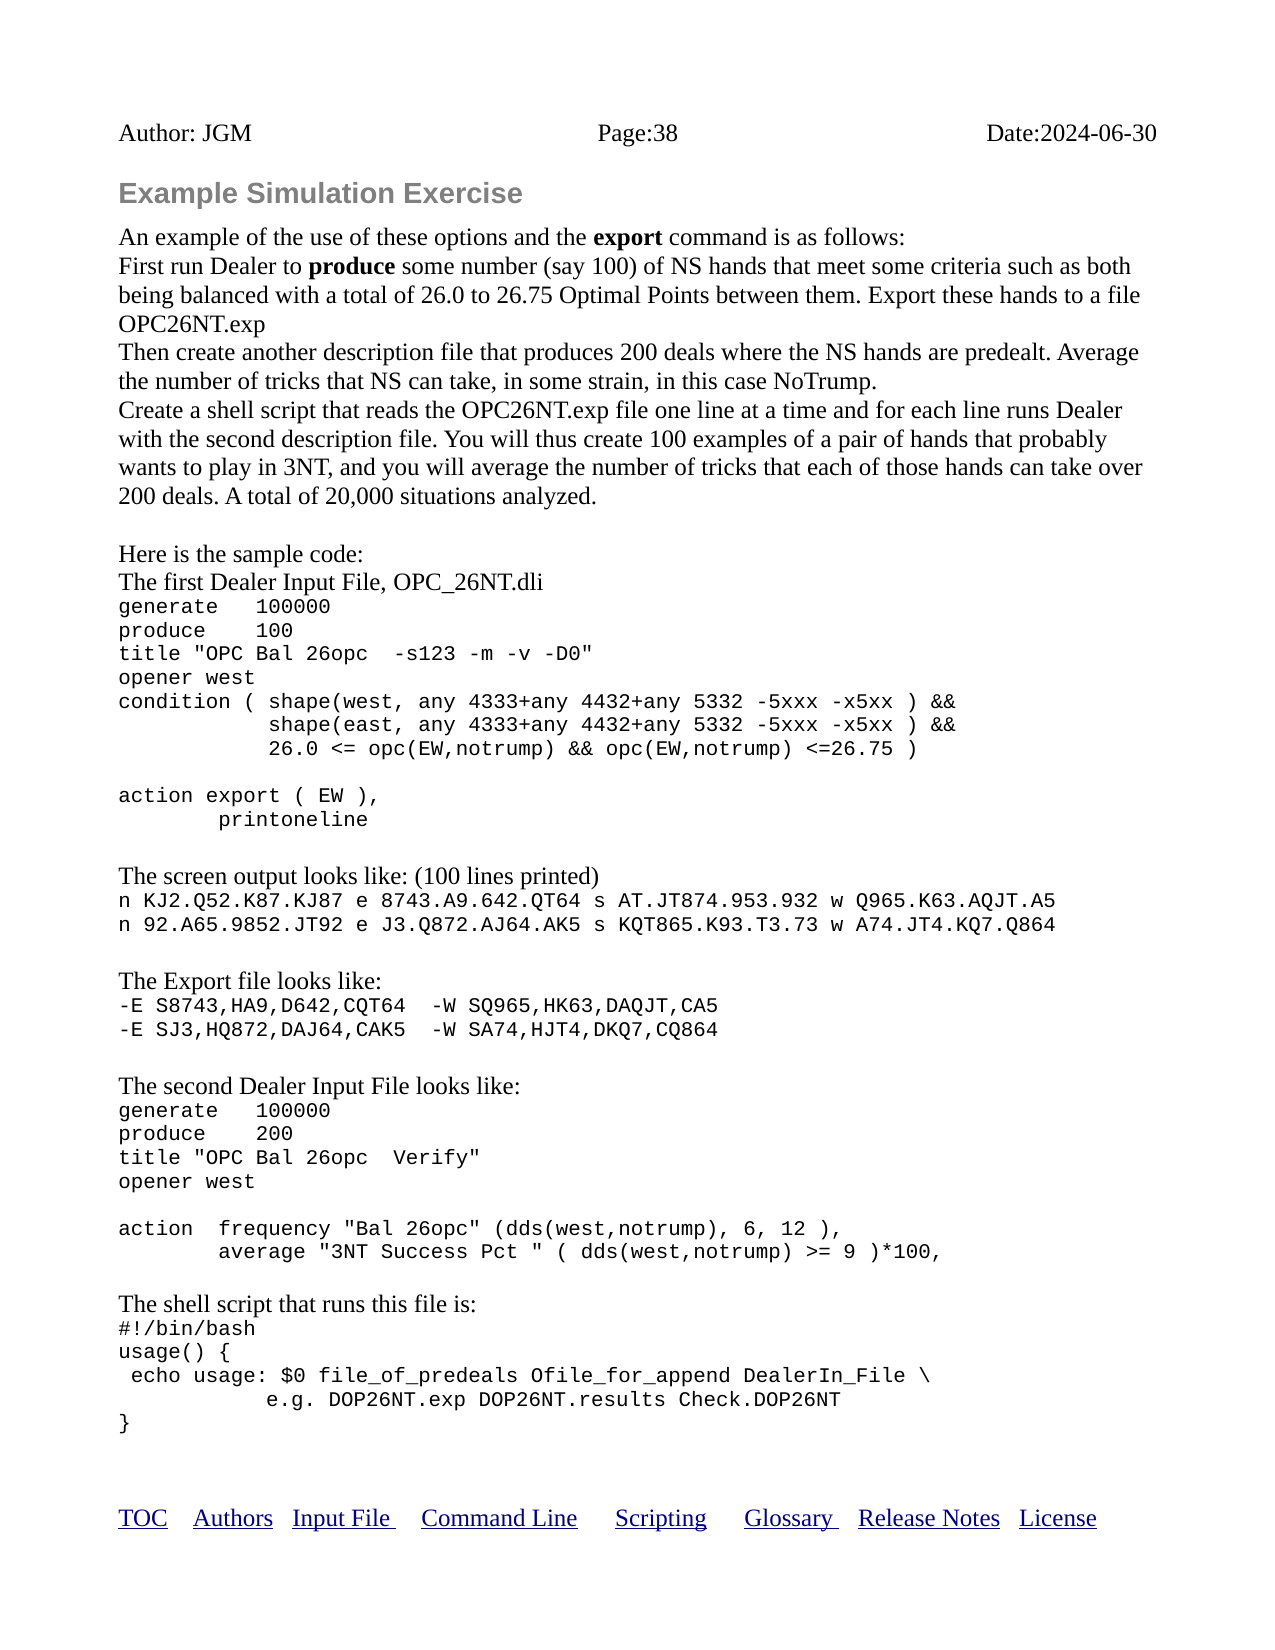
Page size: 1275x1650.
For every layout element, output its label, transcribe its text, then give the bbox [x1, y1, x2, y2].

text #!/bin/bash [118, 1318, 1157, 1341]
text usage() { [118, 1341, 1157, 1365]
text -E SJ3,HQ872,DAJ64,CAK5 -W SA74,HJT4,DKQ7,CQ864 [118, 1018, 1157, 1042]
text n KJ2.Q52.K87.KJ87 e 8743.A9.642.QT64 s AT.JT874.953.932 w Q965.K63.AQJT.A5 [118, 890, 1157, 914]
text generate 100000 [118, 596, 1157, 620]
text n 92.A65.9852.JT92 e J3.Q872.AJ64.AK5 s KQT865.K93.T3.73 w A74.JT4.KQ7.Q864 [118, 914, 1157, 937]
text e.g. DOP26NT.exp DOP26NT.results Check.DOP26NT [118, 1388, 1157, 1412]
text The Export file looks like: [118, 966, 1157, 995]
text The first Dealer Input File, OPC_26NT.dli [118, 567, 1157, 596]
text -E S8743,HA9,D642,CQT64 -W SQ965,HK63,DAQJT,CA5 [118, 995, 1157, 1018]
text average "3NT Success Pct " ( dds(west,notrump) >= 9 )*100, [118, 1242, 1157, 1265]
text action export ( EW ), [118, 785, 1157, 809]
text action frequency "Bal 26opc" (dds(west,notrump), 6, 12 ), [118, 1218, 1157, 1242]
text condition ( shape(west, any 4333+any 4432+any 5332 -5xxx -x5xx ) && [118, 691, 1157, 714]
text opener west [118, 1171, 1157, 1194]
text An example of the use of these options and the export command is as follows: [118, 222, 1157, 251]
text Here is the sample code: [118, 539, 1157, 567]
text title "OPC Bal 26opc Verify" [118, 1147, 1157, 1171]
text The screen output looks like: (100 lines printed) [118, 861, 1157, 890]
text Create a shell script that reads the OPC26NT.exp file one line at a time and for each line runs Dealer with the second description file. You will thus create 100 examples of a pair of hands that probably wants to play in 3NT, and you will average the number of tricks that each of those hands can take over 200 deals. A total of 20,000 situations analyzed. [118, 395, 1157, 510]
text The shell script that runs this file is: [118, 1289, 1157, 1318]
text shape(east, any 4333+any 4432+any 5332 -5xxx -x5xx ) && [118, 714, 1157, 738]
text echo usage: $0 file_of_predeals Ofile_for_append DealerIn_File \ [118, 1365, 1157, 1388]
text generate 100000 [118, 1100, 1157, 1123]
text The second Dealer Input File looks like: [118, 1071, 1157, 1100]
text printoneline [118, 809, 1157, 833]
subtitle Example Simulation Exercise [118, 176, 1157, 210]
text } [118, 1412, 1157, 1436]
text Then create another description file that produces 200 deals where the NS hands are predealt. Average the number of tricks that NS can take, in some strain, in this case NoTrump. [118, 337, 1157, 395]
text 26.0 <= opc(EW,notrump) && opc(EW,notrump) <=26.75 ) [118, 738, 1157, 762]
text title "OPC Bal 26opc -s123 -m -v -D0" [118, 643, 1157, 667]
text produce 200 [118, 1123, 1157, 1147]
text First run Dealer to produce some number (say 100) of NS hands that meet some criteria such as both being balanced with a total of 26.0 to 26.75 Optimal Points between them. Export these hands to a file OPC26NT.exp [118, 251, 1157, 337]
text opener west [118, 667, 1157, 691]
text produce 100 [118, 620, 1157, 643]
